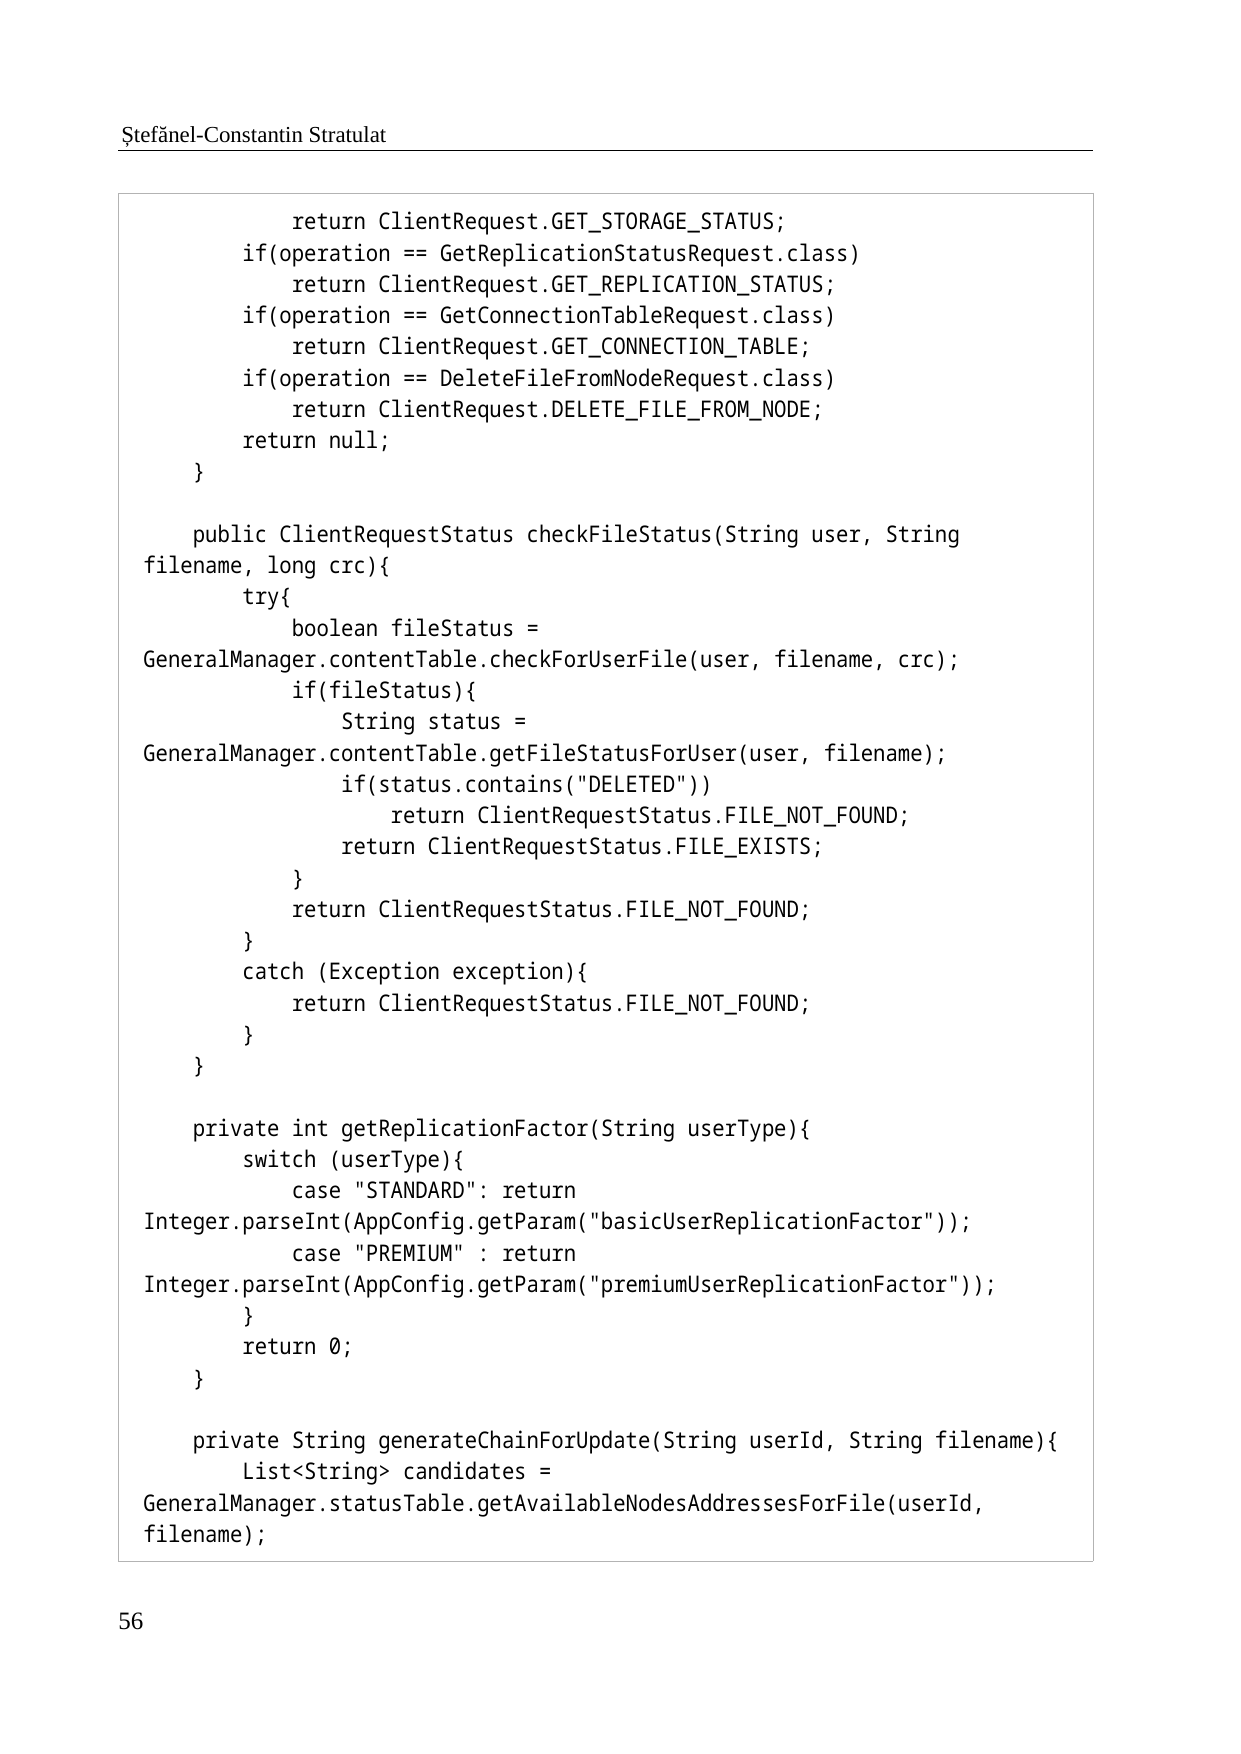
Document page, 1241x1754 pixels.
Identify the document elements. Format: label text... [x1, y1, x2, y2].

text } [119, 443, 1093, 486]
text return null; [119, 411, 1093, 443]
text return ClientRequest.DELETE_FILE_FROM_NODE; [119, 380, 1093, 411]
text return ClientRequestStatus.FILE_NOT_FOUND; [119, 974, 1093, 1005]
text return ClientRequestStatus.FILE_EXISTS; [119, 818, 1093, 849]
text } [119, 1036, 1093, 1080]
text case "PREMIUM" : return Integer.parseInt(AppConfig.getParam("premiumUserReplicationFactor")); [119, 1224, 1093, 1286]
text } [119, 911, 1093, 943]
text List<String> candidates = GeneralManager.statusTable.getAvailableNodesAddressesForFile(userId, filename); [119, 1443, 1093, 1561]
text catch (Exception exception){ [119, 943, 1093, 974]
text } [119, 1286, 1093, 1318]
text private int getReplicationFactor(String userType){ [119, 1099, 1093, 1130]
text return ClientRequest.GET_CONNECTION_TABLE; [119, 318, 1093, 349]
text return ClientRequestStatus.FILE_NOT_FOUND; [119, 786, 1093, 818]
text return ClientRequest.GET_STORAGE_STATUS; [119, 194, 1093, 224]
text if(operation == DeleteFileFromNodeRequest.class) [119, 349, 1093, 380]
text } [119, 849, 1093, 880]
text if(operation == GetReplicationStatusRequest.class) [119, 224, 1093, 255]
text case "STANDARD": return Integer.parseInt(AppConfig.getParam("basicUserReplicationFactor")); [119, 1161, 1093, 1224]
text try{ [119, 568, 1093, 599]
text private String generateChainForUpdate(String userId, String filename){ [119, 1411, 1093, 1443]
text switch (userType){ [119, 1130, 1093, 1161]
text public ClientRequestStatus checkFileStatus(String user, String filename, long crc){ [119, 505, 1093, 568]
text if(status.contains("DELETED")) [119, 755, 1093, 786]
text String status = GeneralManager.contentTable.getFileStatusForUser(user, filename); [119, 693, 1093, 755]
text if(fileStatus){ [119, 661, 1093, 693]
text } [119, 1005, 1093, 1036]
text return 0; [119, 1318, 1093, 1349]
text boolean fileStatus = GeneralManager.contentTable.checkForUserFile(user, filename, crc); [119, 599, 1093, 661]
text return ClientRequestStatus.FILE_NOT_FOUND; [119, 880, 1093, 911]
text } [119, 1349, 1093, 1393]
text if(operation == GetConnectionTableRequest.class) [119, 286, 1093, 318]
text return ClientRequest.GET_REPLICATION_STATUS; [119, 255, 1093, 286]
